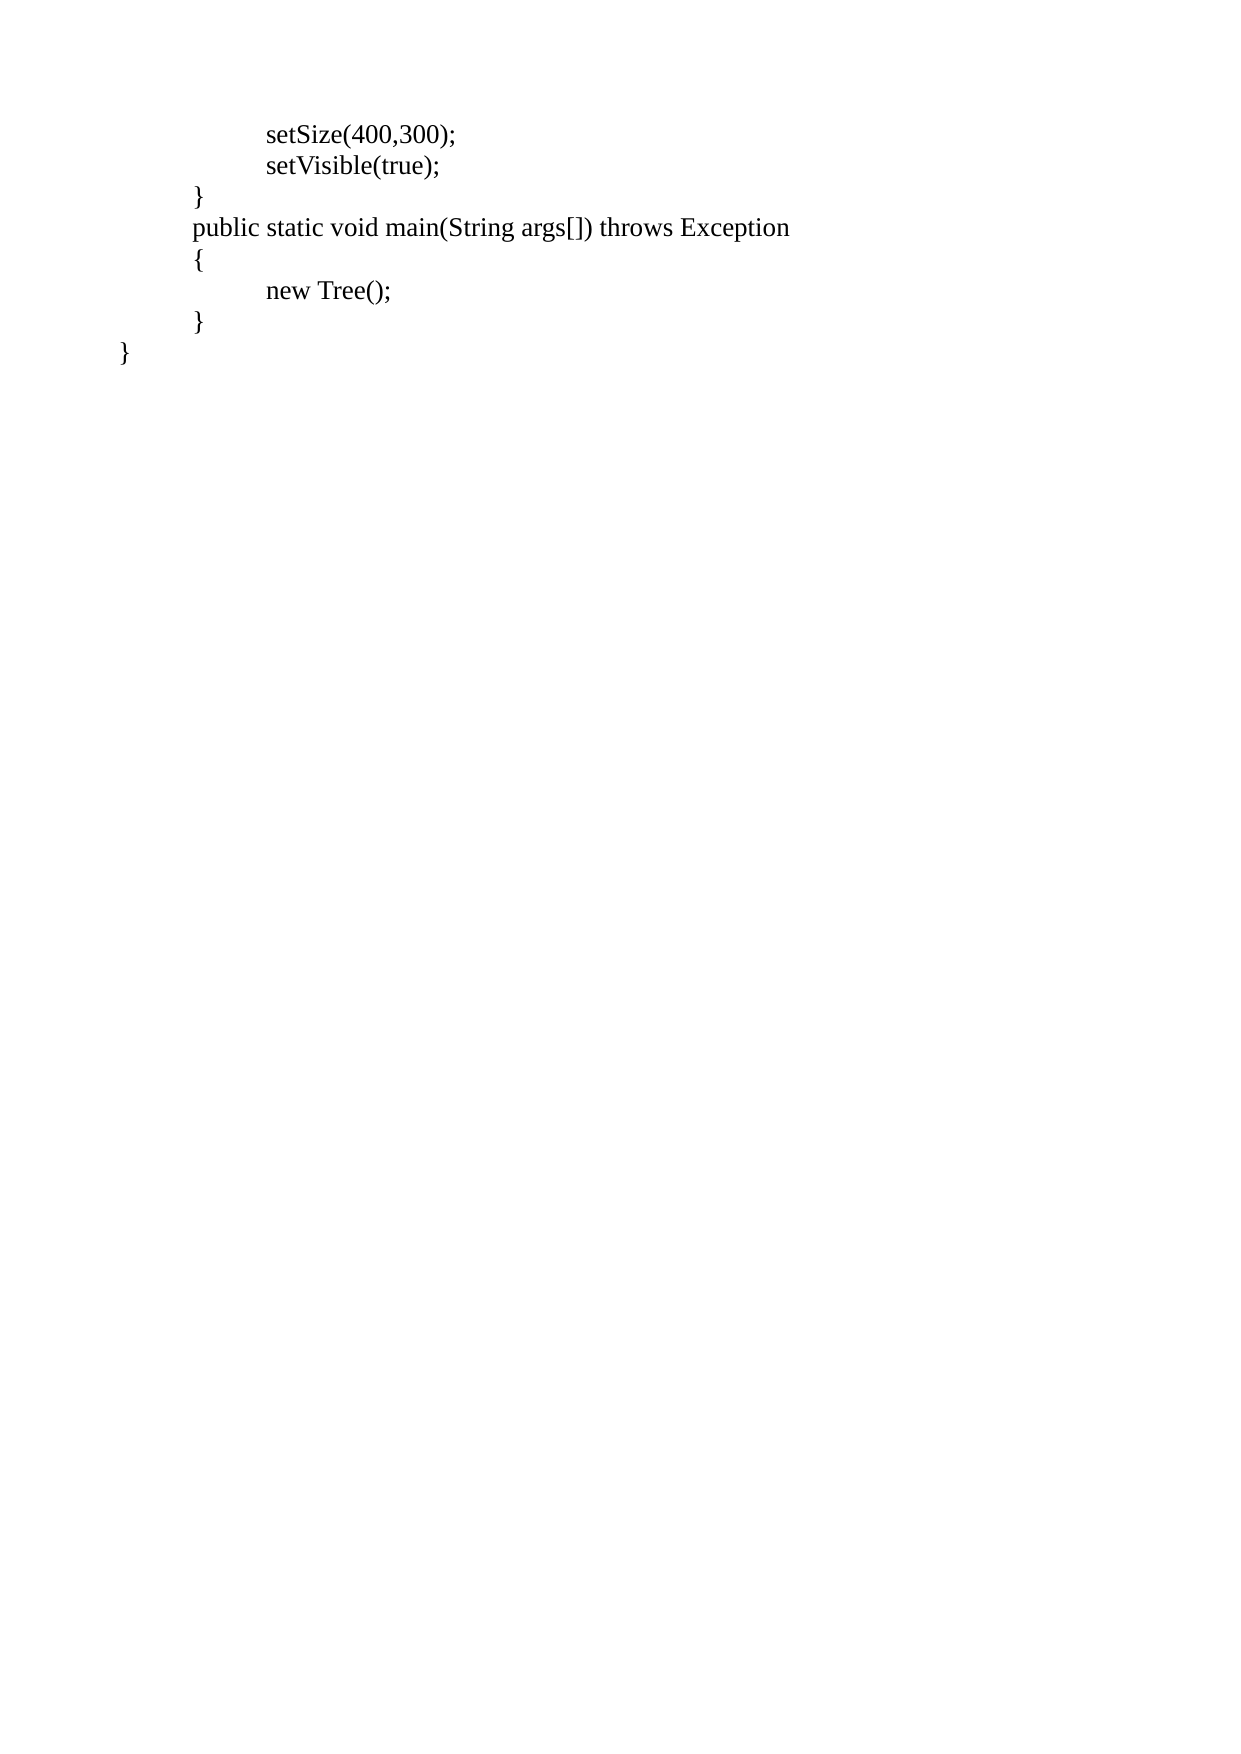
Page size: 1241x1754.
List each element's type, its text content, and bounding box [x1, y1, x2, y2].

text public static void main(String args[]) throws Exception [118, 212, 1122, 243]
text setSize(400,300); [118, 118, 1122, 149]
text } [118, 336, 1122, 367]
text { [118, 243, 1122, 274]
text } [118, 180, 1122, 212]
text setVisible(true); [118, 149, 1122, 180]
text new Tree(); [118, 274, 1122, 305]
text } [118, 305, 1122, 336]
